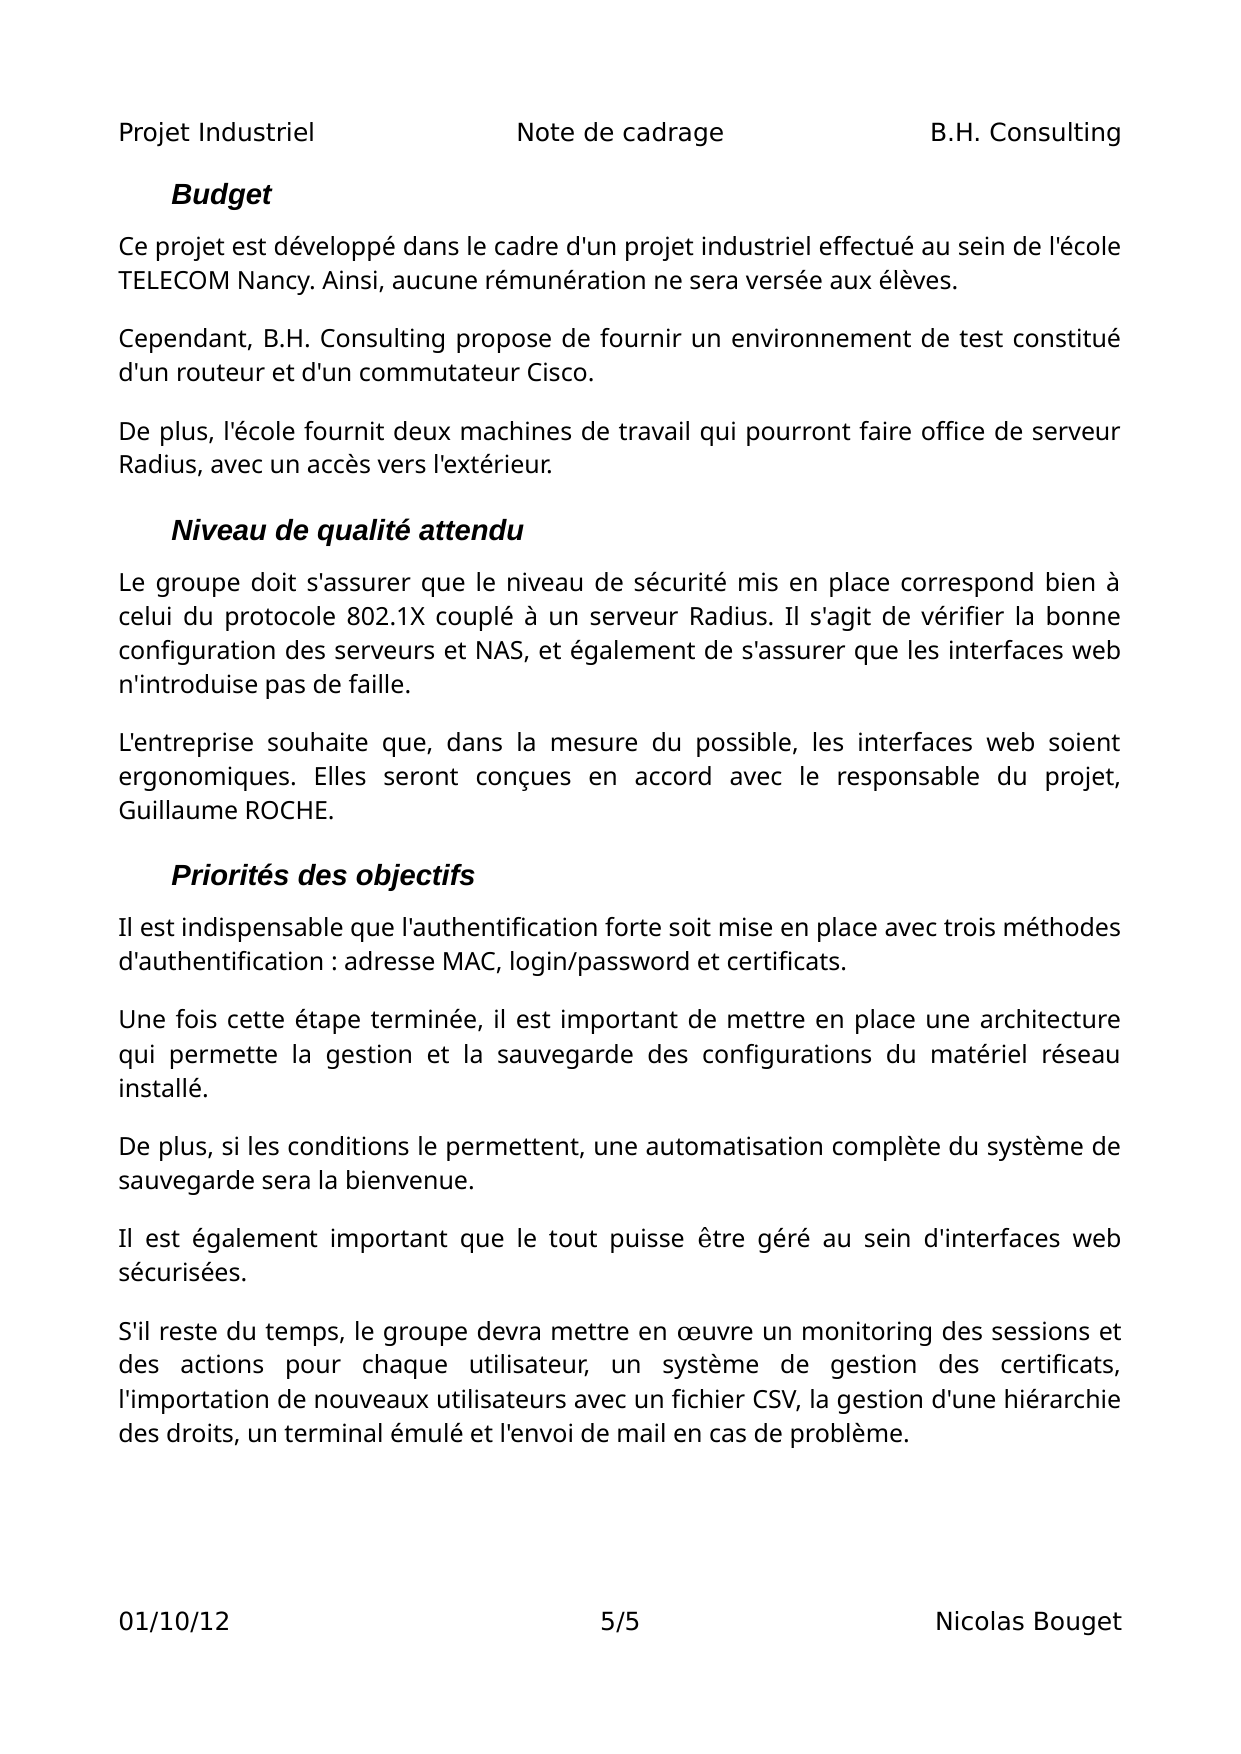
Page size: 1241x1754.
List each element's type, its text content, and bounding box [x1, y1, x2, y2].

text S'il reste du temps, le groupe devra mettre en œuvre un monitoring des sessions et des actions pour chaque utilisateur, un système de gestion des certificats, l'importation de nouveaux utilisateurs avec un fichier CSV, la gestion d'une hiérarchie des droits, un terminal émulé et l'envoi de mail en cas de problème. [118, 1313, 1122, 1449]
text Il est également important que le tout puisse être géré au sein d'interfaces web sécurisées. [118, 1221, 1122, 1289]
text De plus, si les conditions le permettent, une automatisation complète du système de sauvegarde sera la bienvenue. [118, 1128, 1122, 1197]
text Il est indispensable que l'authentification forte soit mise en place avec trois méthodes d'authentification : adresse MAC, login/password et certificats. [118, 910, 1122, 978]
text De plus, l'école fournit deux machines de travail qui pourront faire office de serveur Radius, avec un accès vers l'extérieur. [118, 413, 1122, 481]
subtitle Priorités des objectifs [163, 858, 1122, 892]
text Le groupe doit s'assurer que le niveau de sécurité mis en place correspond bien à celui du protocole 802.1X couplé à un serveur Radius. Il s'agit de vérifier la bonne configuration des serveurs et NAS, et également de s'assurer que les interfaces web n'introduise pas de faille. [118, 564, 1122, 701]
subtitle Niveau de qualité attendu [163, 512, 1122, 546]
text L'entreprise souhaite que, dans la mesure du possible, les interfaces web soient ergonomiques. Elles seront conçues en accord avec le responsable du projet, Guillaume ROCHE. [118, 725, 1122, 827]
subtitle Budget [163, 177, 1122, 210]
text Cependant, B.H. Consulting propose de fournir un environnement de test constitué d'un routeur et d'un commutateur Cisco. [118, 321, 1122, 389]
text Ce projet est développé dans le cadre d'un projet industriel effectué au sein de l'école TELECOM Nancy. Ainsi, aucune rémunération ne sera versée aux élèves. [118, 228, 1122, 297]
text Une fois cette étape terminée, il est important de mettre en place une architecture qui permette la gestion et la sauvegarde des configurations du matériel réseau installé. [118, 1002, 1122, 1104]
